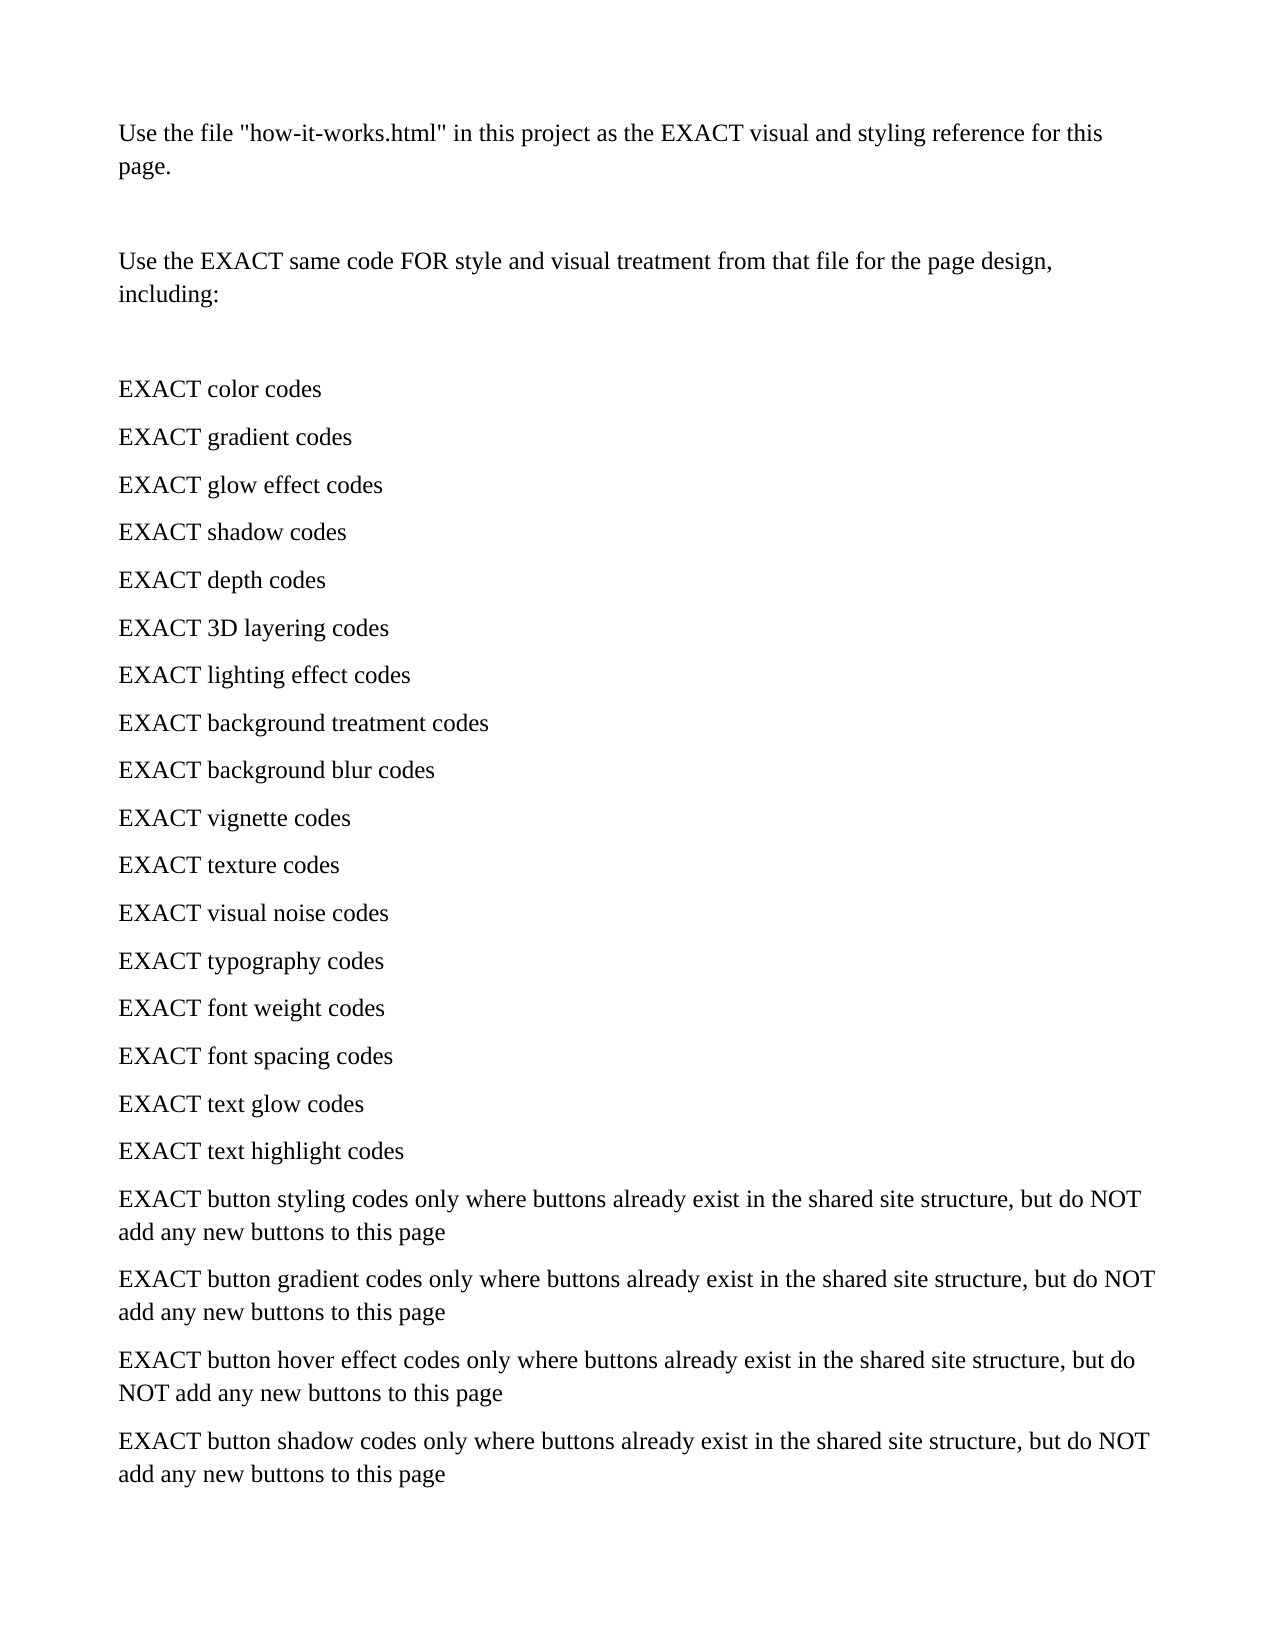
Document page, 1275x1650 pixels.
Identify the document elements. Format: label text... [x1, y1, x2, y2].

text EXACT typography codes [118, 946, 1157, 974]
text EXACT button gradient codes only where buttons already exist in the shared site structure, but do NOT add any new buttons to this page [118, 1264, 1157, 1326]
text EXACT gradient codes [118, 422, 1157, 451]
text EXACT background treatment codes [118, 708, 1157, 737]
text EXACT font weight codes [118, 993, 1157, 1022]
text EXACT color codes [118, 374, 1157, 403]
text EXACT background blur codes [118, 755, 1157, 784]
text EXACT depth codes [118, 565, 1157, 594]
text EXACT text glow codes [118, 1089, 1157, 1117]
text EXACT text highlight codes [118, 1136, 1157, 1165]
text EXACT button styling codes only where buttons already exist in the shared site structure, but do NOT add any new buttons to this page [118, 1184, 1157, 1246]
text EXACT lighting effect codes [118, 660, 1157, 689]
text EXACT button shadow codes only where buttons already exist in the shared site structure, but do NOT add any new buttons to this page [118, 1426, 1157, 1487]
text EXACT glow effect codes [118, 470, 1157, 498]
text EXACT 3D layering codes [118, 613, 1157, 641]
text EXACT vignette codes [118, 803, 1157, 832]
text EXACT texture codes [118, 851, 1157, 879]
text Use the file "how-it-works.html" in this project as the EXACT visual and styling reference for this page. [118, 118, 1157, 180]
text EXACT visual noise codes [118, 898, 1157, 927]
text EXACT font spacing codes [118, 1041, 1157, 1070]
text EXACT shadow codes [118, 517, 1157, 546]
text Use the EXACT same code FOR style and visual treatment from that file for the page design, including: [118, 246, 1157, 308]
text EXACT button hover effect codes only where buttons already exist in the shared site structure, but do NOT add any new buttons to this page [118, 1345, 1157, 1407]
